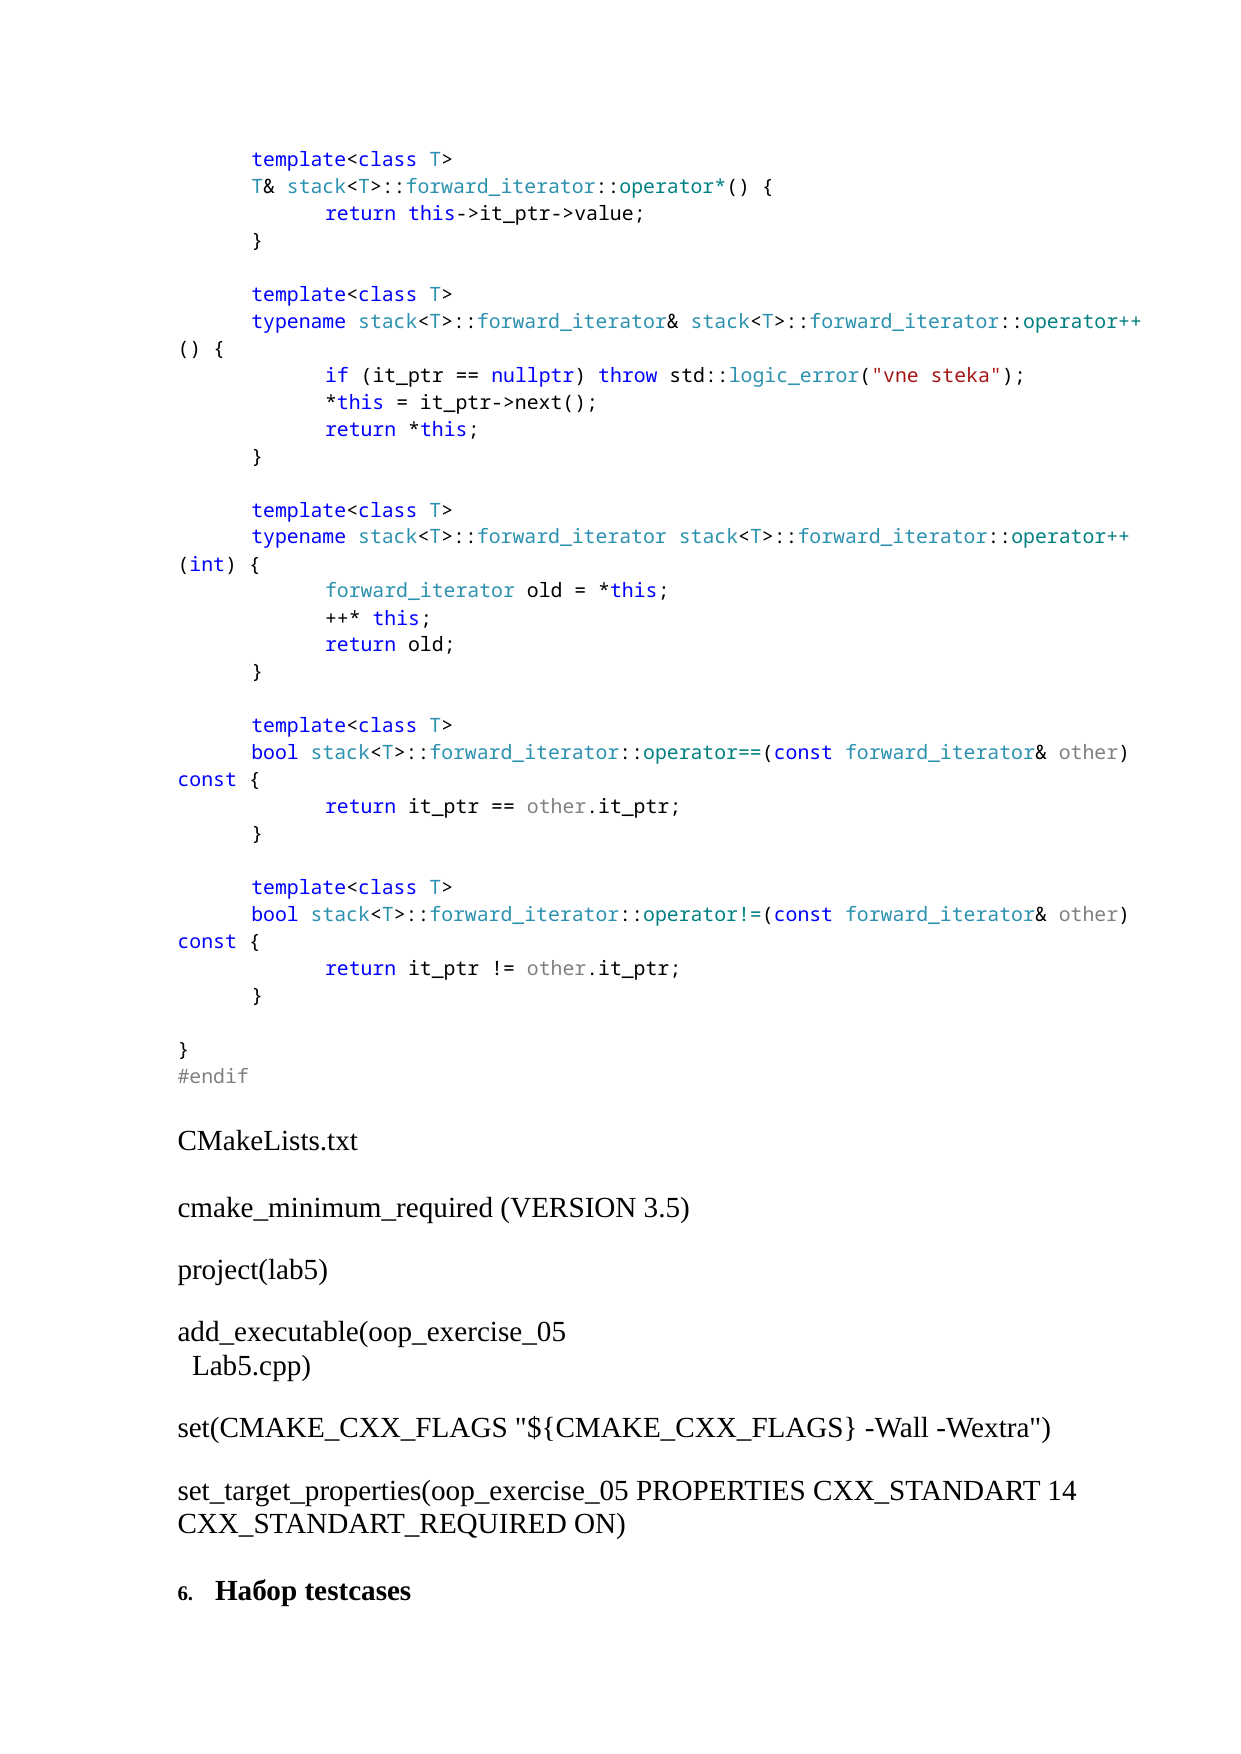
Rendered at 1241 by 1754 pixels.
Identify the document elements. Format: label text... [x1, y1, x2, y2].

text *this = it_ptr->next(); [177, 388, 1152, 415]
text set(CMAKE_CXX_FLAGS "${CMAKE_CXX_FLAGS} -Wall -Wextra") [177, 1410, 1152, 1444]
text bool stack<T>::forward_iterator::operator==(const forward_iterator& other) const { [177, 739, 1152, 793]
text ++* this; [177, 604, 1152, 631]
text } [177, 658, 1152, 685]
text forward_iterator old = *this; [177, 577, 1152, 604]
text add_executable(oop_exercise_05 [177, 1314, 1152, 1348]
text set_target_properties(oop_exercise_05 PROPERTIES CXX_STANDART 14 CXX_STANDART_REQUIRED ON) [177, 1473, 1152, 1540]
text return old; [177, 631, 1152, 658]
text template<class T> [177, 712, 1152, 739]
text project(lab5) [177, 1252, 1152, 1286]
text typename stack<T>::forward_iterator& stack<T>::forward_iterator::operator++() { [177, 307, 1152, 361]
text } [177, 226, 1152, 253]
text T& stack<T>::forward_iterator::operator*() { [177, 172, 1152, 199]
text } [177, 981, 1152, 1008]
text } [177, 1035, 1152, 1062]
text } [177, 819, 1152, 847]
list Набор testcases [177, 1573, 1152, 1607]
text CMakeLists.txt [177, 1123, 1152, 1156]
text template<class T> [177, 496, 1152, 523]
text typename stack<T>::forward_iterator stack<T>::forward_iterator::operator++(int) { [177, 523, 1152, 577]
text #endif [177, 1062, 1152, 1089]
text return it_ptr != other.it_ptr; [177, 954, 1152, 981]
text bool stack<T>::forward_iterator::operator!=(const forward_iterator& other) const { [177, 901, 1152, 954]
text Lab5.cpp) [177, 1348, 1152, 1382]
text if (it_ptr == nullptr) throw std::logic_error("vne steka"); [177, 361, 1152, 388]
text return *this; [177, 415, 1152, 442]
text template<class T> [177, 145, 1152, 172]
text template<class T> [177, 280, 1152, 307]
text template<class T> [177, 873, 1152, 901]
text return this->it_ptr->value; [177, 199, 1152, 226]
text } [177, 442, 1152, 469]
text cmake_minimum_required (VERSION 3.5) [177, 1190, 1152, 1223]
text return it_ptr == other.it_ptr; [177, 793, 1152, 819]
